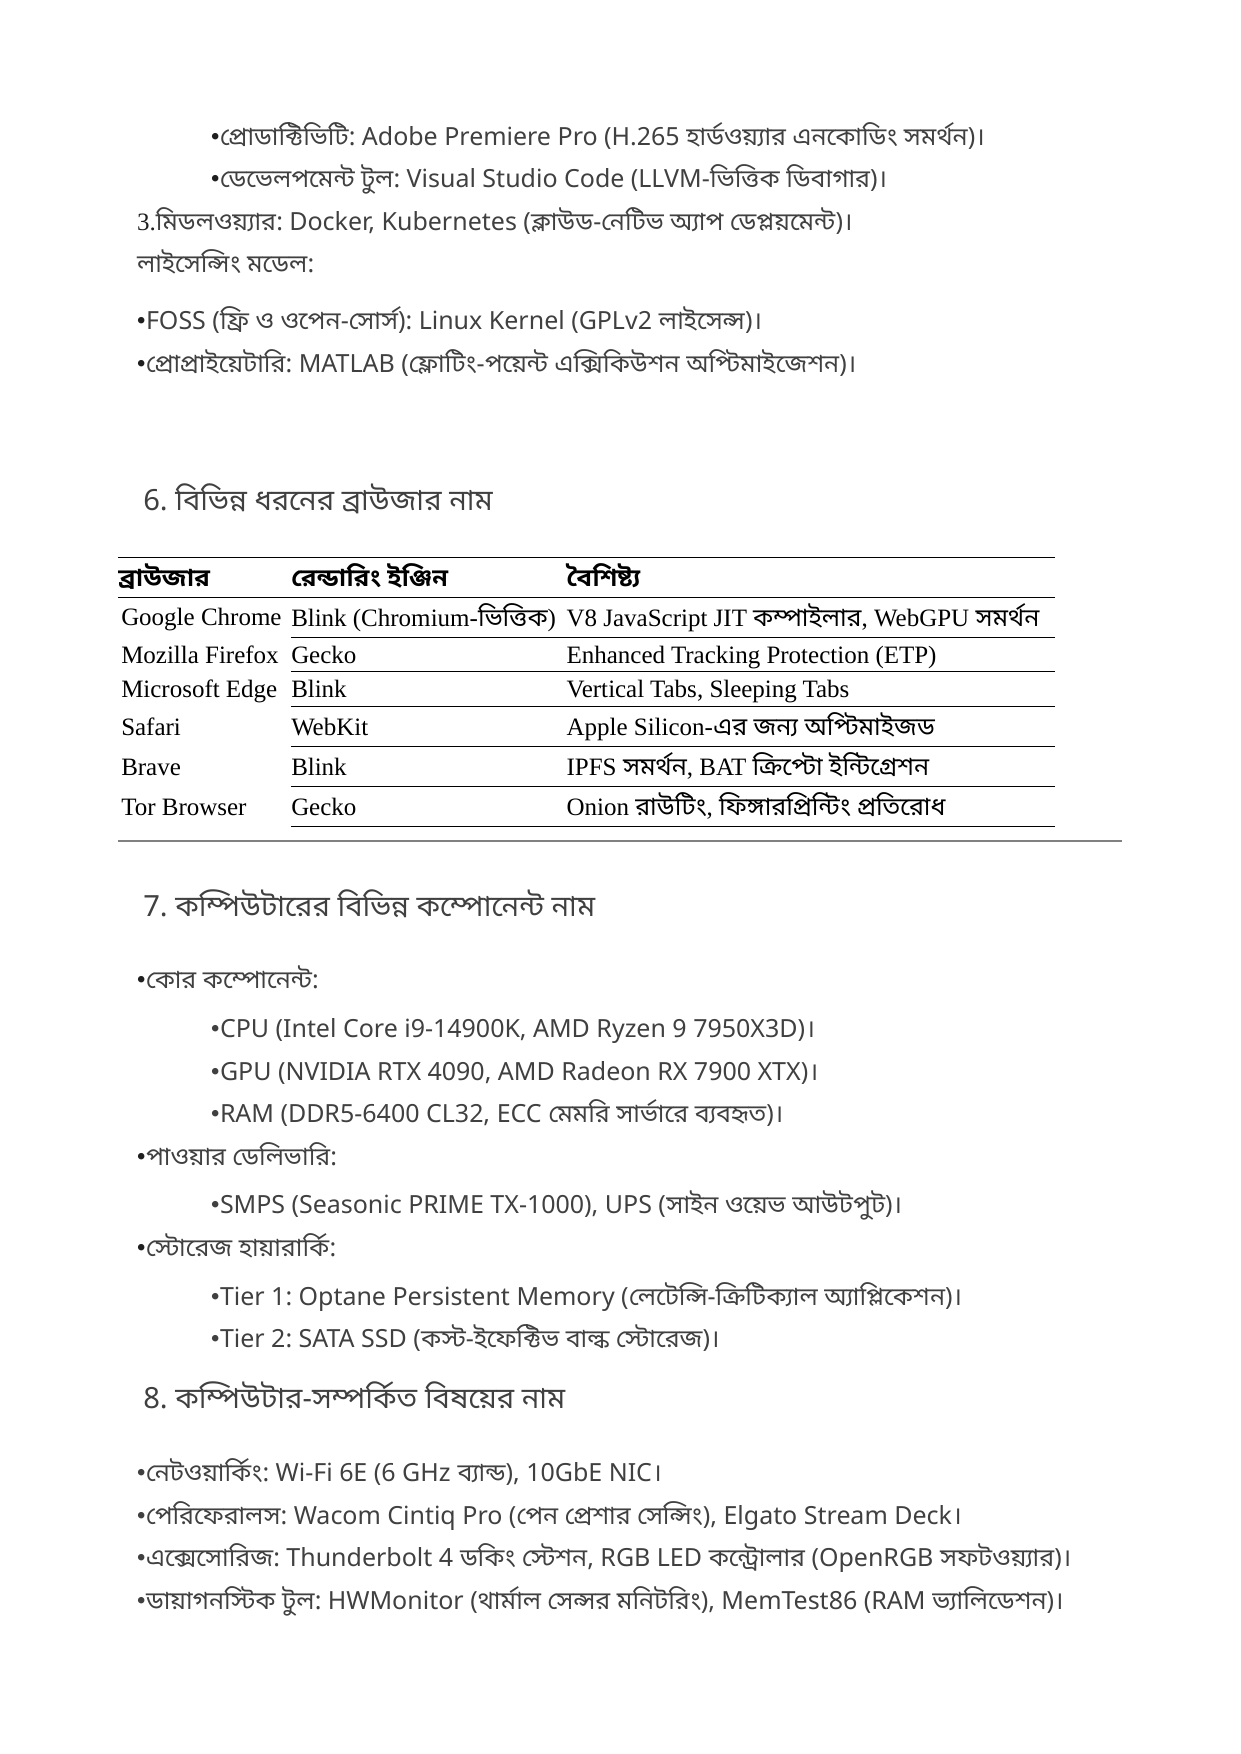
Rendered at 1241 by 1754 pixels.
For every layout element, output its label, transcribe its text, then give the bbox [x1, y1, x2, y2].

table_cell Blink [291, 747, 566, 786]
table_cell Safari [118, 706, 291, 746]
list স্টোরেজ হায়ারার্কি: [118, 1229, 1122, 1266]
list পাওয়ার ডেলিভারি: [118, 1138, 1122, 1175]
table_cell Google Chrome [118, 598, 291, 637]
list মিডলওয়্যার: Docker, Kubernetes (ক্লাউড-নেটিভ অ্যাপ ডেপ্লয়মেন্ট)। [118, 203, 1122, 240]
list নেটওয়ার্কিং: Wi-Fi 6E (6 GHz ব্যান্ড), 10GbE NIC। [118, 1455, 1122, 1492]
table_cell Brave [118, 746, 291, 786]
table_header বৈশিষ্ট্য [566, 558, 1055, 597]
table_header ব্রাউজার [118, 558, 291, 597]
list এক্সেসোরিজ: Thunderbolt 4 ডকিং স্টেশন, RGB LED কন্ট্রোলার (OpenRGB সফটওয়্যার)। [118, 1540, 1122, 1577]
list প্রোপ্রাইয়েটারি: MATLAB (ফ্লোটিং-পয়েন্ট এক্সিকিউশন অপ্টিমাইজেশন)। [118, 345, 1122, 382]
list CPU (Intel Core i9-14900K, AMD Ryzen 9 7950X3D)। [118, 1011, 1122, 1048]
list GPU (NVIDIA RTX 4090, AMD Radeon RX 7900 XTX)। [118, 1053, 1122, 1090]
table_cell Gecko [291, 638, 566, 671]
list ডায়াগনস্টিক টুল: HWMonitor (থার্মাল সেন্সর মনিটরিং), MemTest86 (RAM ভ্যালিডেশন)। [118, 1582, 1122, 1619]
table_cell Gecko [291, 787, 566, 826]
list প্রোডাক্টিভিটি: Adobe Premiere Pro (H.265 হার্ডওয়্যার এনকোডিং সমর্থন)। [118, 118, 1122, 155]
table_cell WebKit [291, 707, 566, 746]
subtitle 7. কম্পিউটারের বিভিন্ন কম্পোনেন্ট নাম [143, 885, 1122, 928]
list কোর কম্পোনেন্ট: [118, 962, 1122, 999]
table_cell Vertical Tabs, Sleeping Tabs [566, 672, 1055, 706]
list Tier 1: Optane Persistent Memory (লেটেন্সি-ক্রিটিক্যাল অ্যাপ্লিকেশন)। [118, 1278, 1122, 1315]
table_cell Blink [291, 672, 566, 706]
subtitle 6. বিভিন্ন ধরনের ব্রাউজার নাম [143, 480, 1122, 523]
list Tier 2: SATA SSD (কস্ট-ইফেক্টিভ বাল্ক স্টোরেজ)। [118, 1321, 1122, 1358]
text লাইসেন্সিং মডেল: [137, 246, 1122, 283]
table_cell Onion রাউটিং, ফিঙ্গারপ্রিন্টিং প্রতিরোধ [566, 787, 1055, 826]
list FOSS (ফ্রি ও ওপেন-সোর্স): Linux Kernel (GPLv2 লাইসেন্স)। [118, 303, 1122, 340]
table_cell Mozilla Firefox [118, 637, 291, 671]
list SMPS (Seasonic PRIME TX-1000), UPS (সাইন ওয়েভ আউটপুট)। [118, 1187, 1122, 1224]
table_cell IPFS সমর্থন, BAT ক্রিপ্টো ইন্টিগ্রেশন [566, 747, 1055, 786]
table_cell Enhanced Tracking Protection (ETP) [566, 638, 1055, 671]
table_cell Microsoft Edge [118, 671, 291, 706]
subtitle 8. কম্পিউটার-সম্পর্কিত বিষয়ের নাম [143, 1378, 1122, 1421]
table_cell Tor Browser [118, 786, 291, 826]
table_header রেন্ডারিং ইঞ্জিন [291, 558, 566, 597]
table_cell V8 JavaScript JIT কম্পাইলার, WebGPU সমর্থন [566, 598, 1055, 637]
table_cell Apple Silicon-এর জন্য অপ্টিমাইজড [566, 707, 1055, 746]
table_cell Blink (Chromium-ভিত্তিক) [291, 598, 566, 637]
list ডেভেলপমেন্ট টুল: Visual Studio Code (LLVM-ভিত্তিক ডিবাগার)। [118, 161, 1122, 198]
list পেরিফেরালস: Wacom Cintiq Pro (পেন প্রেশার সেন্সিং), Elgato Stream Deck। [118, 1497, 1122, 1534]
list RAM (DDR5-6400 CL32, ECC মেমরি সার্ভারে ব্যবহৃত)। [118, 1096, 1122, 1133]
